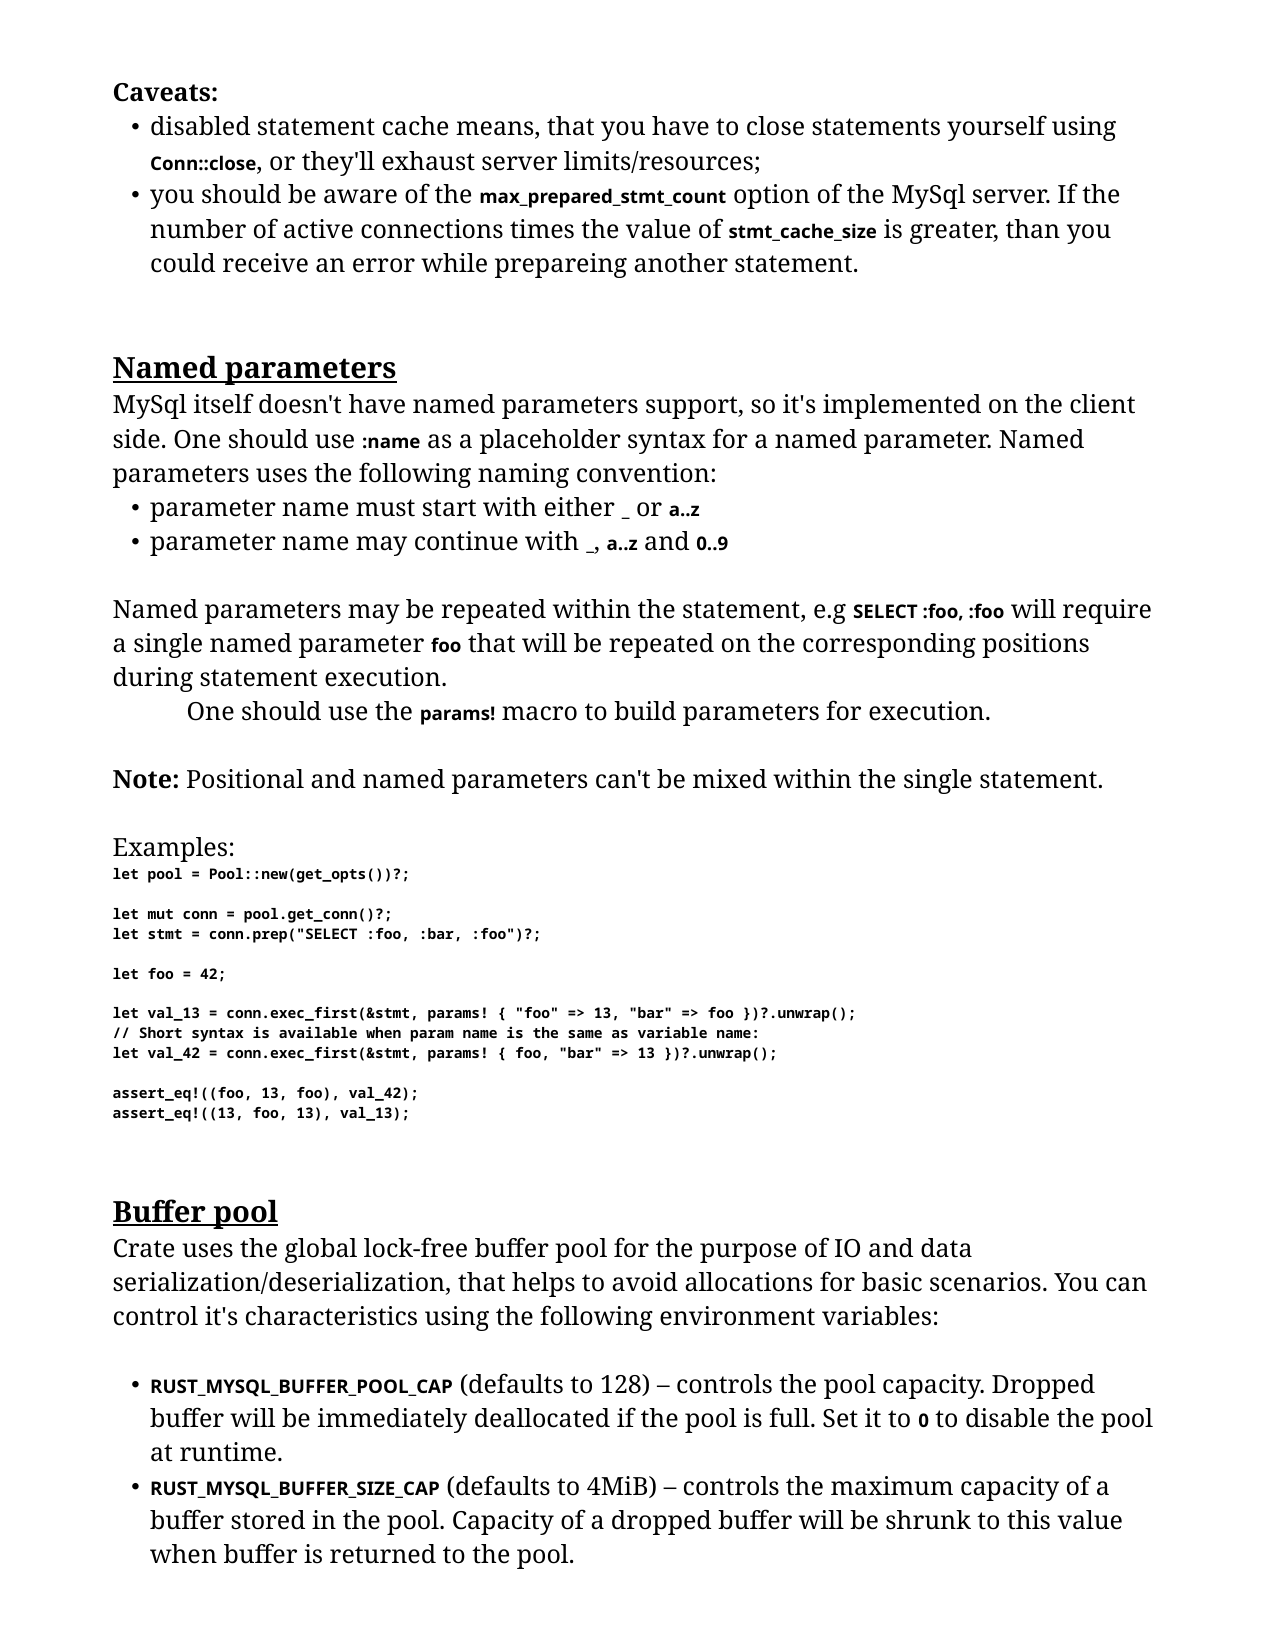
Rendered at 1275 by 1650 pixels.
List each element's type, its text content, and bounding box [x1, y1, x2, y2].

list parameter name must start with either _ or a..z [131, 489, 1162, 523]
list you should be aware of the max_prepared_stmt_count option of the MySql server. If the number of active connections times the value of stmt_cache_size is greater, than you could receive an error while prepareing another statement. [131, 177, 1162, 279]
text assert_eq!((foo, 13, foo), val_42); [112, 1083, 1162, 1103]
text Named parameters [112, 347, 1162, 387]
text // Short syntax is available when param name is the same as variable name: [112, 1023, 1162, 1043]
text MySql itself doesn't have named parameters support, so it's implemented on the client side. One should use :name as a placeholder syntax for a named parameter. Named parameters uses the following naming convention: [112, 387, 1162, 489]
text Note: Positional and named parameters can't be mixed within the single statement. [112, 762, 1162, 796]
text let val_13 = conn.exec_first(&stmt, params! { "foo" => 13, "bar" => foo })?.unwrap(); [112, 1003, 1162, 1023]
text let val_42 = conn.exec_first(&stmt, params! { foo, "bar" => 13 })?.unwrap(); [112, 1043, 1162, 1063]
list parameter name may continue with _, a..z and 0..9 [131, 523, 1162, 557]
text assert_eq!((13, foo, 13), val_13); [112, 1103, 1162, 1123]
list RUST_MYSQL_BUFFER_POOL_CAP (defaults to 128) – controls the pool capacity. Dropped buffer will be immediately deallocated if the pool is full. Set it to 0 to disable the pool at runtime. [131, 1367, 1162, 1469]
text Caveats: [112, 75, 1162, 109]
text Crate uses the global lock-free buffer pool for the purpose of IO and data serialization/deserialization, that helps to avoid allocations for basic scenarios. You can control it's characteristics using the following environment variables: [112, 1231, 1162, 1333]
text let mut conn = pool.get_conn()?; [112, 904, 1162, 924]
text Buffer pool [112, 1191, 1162, 1231]
list RUST_MYSQL_BUFFER_SIZE_CAP (defaults to 4MiB) – controls the maximum capacity of a buffer stored in the pool. Capacity of a dropped buffer will be shrunk to this value when buffer is returned to the pool. [131, 1469, 1162, 1571]
text let stmt = conn.prep("SELECT :foo, :bar, :foo")?; [112, 924, 1162, 944]
text Named parameters may be repeated within the statement, e.g SELECT :foo, :foo will require a single named parameter foo that will be repeated on the corresponding positions during statement execution. [112, 592, 1162, 694]
text let pool = Pool::new(get_opts())?; [112, 864, 1162, 884]
text One should use the params! macro to build parameters for execution. [112, 694, 1162, 728]
text Examples: [112, 830, 1162, 864]
text let foo = 42; [112, 963, 1162, 983]
list disabled statement cache means, that you have to close statements yourself using Conn::close, or they'll exhaust server limits/resources; [131, 109, 1162, 177]
